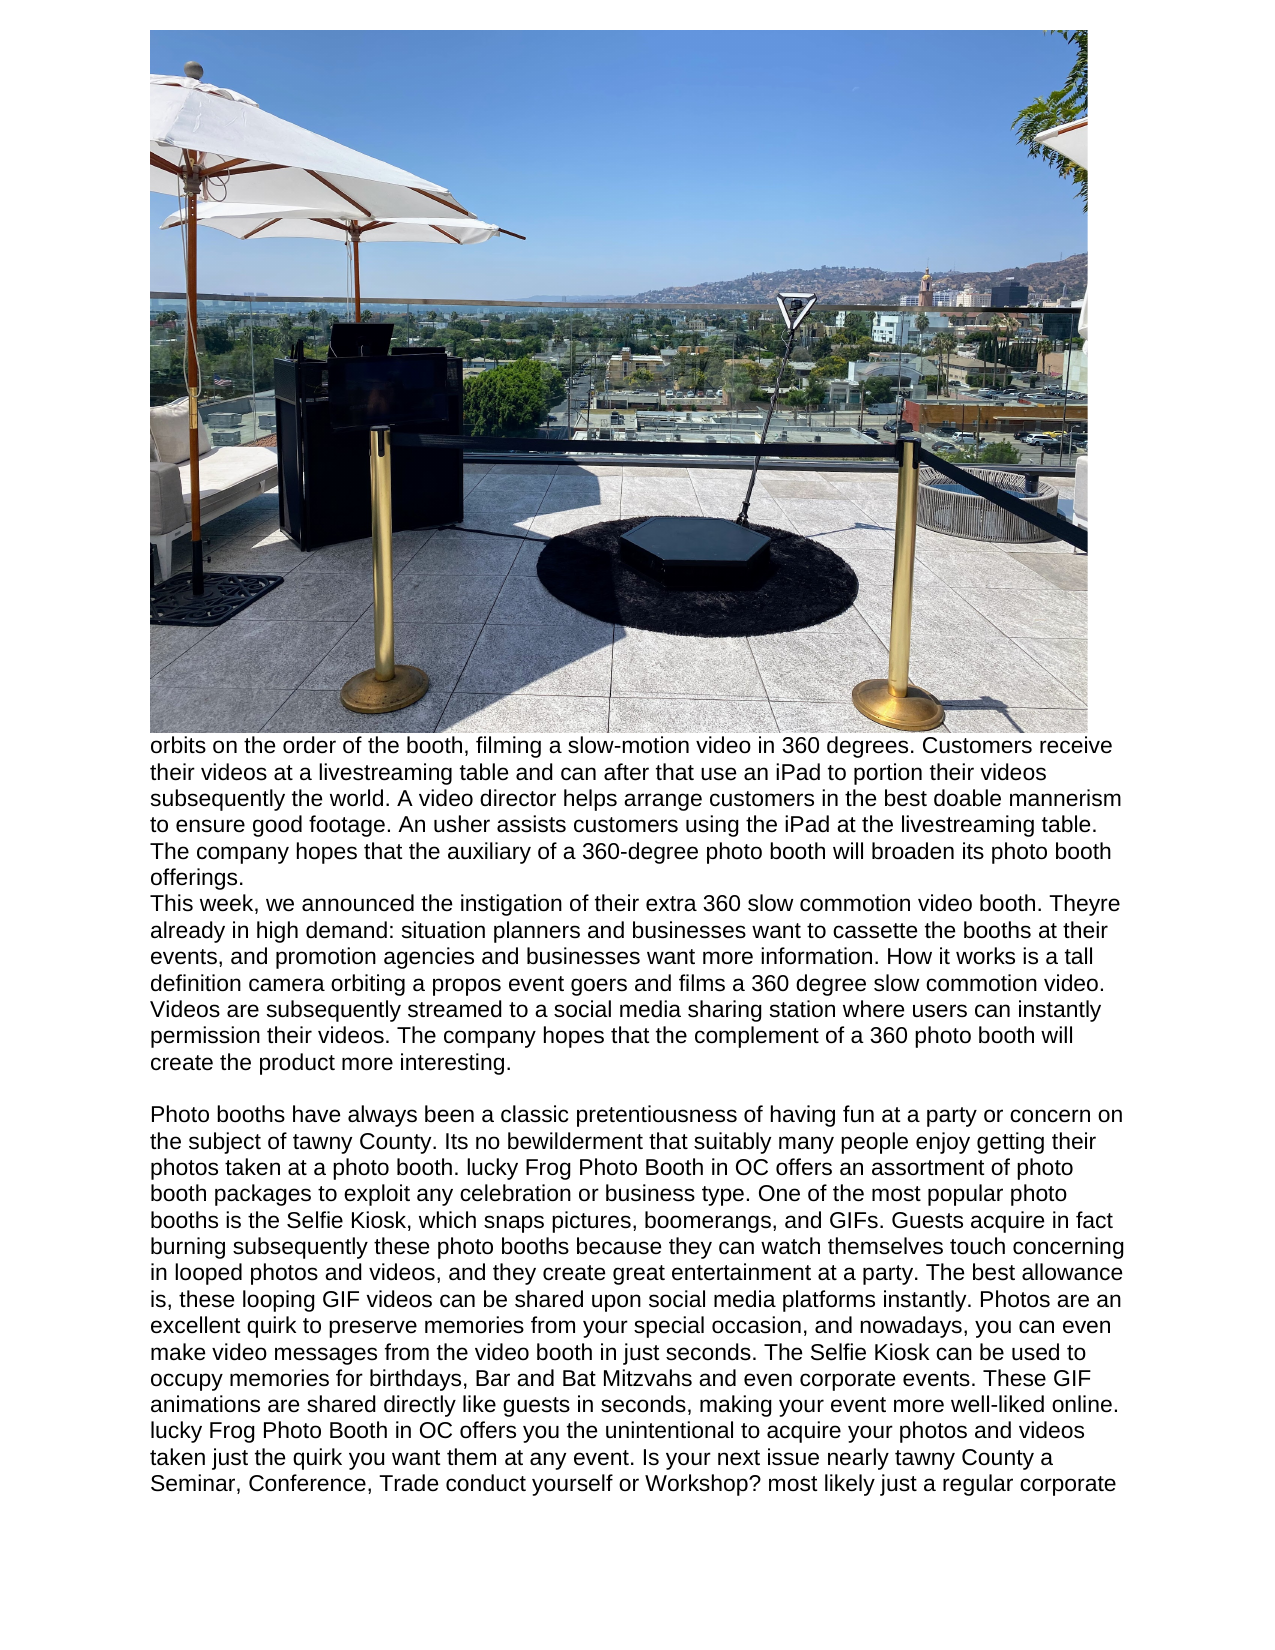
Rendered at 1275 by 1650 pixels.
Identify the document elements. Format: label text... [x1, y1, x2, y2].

text Photo booths have always been a classic pretentiousness of having fun at a party or concern on the subject of tawny County. Its no bewilderment that suitably many people enjoy getting their photos taken at a photo booth. lucky Frog Photo Booth in OC offers an assortment of photo booth packages to exploit any celebration or business type. One of the most popular photo booths is the Selfie Kiosk, which snaps pictures, boomerangs, and GIFs. Guests acquire in fact burning subsequently these photo booths because they can watch themselves touch concerning in looped photos and videos, and they create great entertainment at a party. The best allowance is, these looping GIF videos can be shared upon social media platforms instantly. Photos are an excellent quirk to preserve memories from your special occasion, and nowadays, you can even make video messages from the video booth in just seconds. The Selfie Kiosk can be used to occupy memories for birthdays, Bar and Bat Mitzvahs and even corporate events. These GIF animations are shared directly like guests in seconds, making your event more well-liked online. lucky Frog Photo Booth in OC offers you the unintentional to acquire your photos and videos taken just the quirk you want them at any event. Is your next issue nearly tawny County a Seminar, Conference, Trade conduct yourself or Workshop? most likely just a regular corporate [150, 1101, 1125, 1497]
text This week, we announced the instigation of their extra 360 slow commotion video booth. Theyre already in high demand: situation planners and businesses want to cassette the booths at their events, and promotion agencies and businesses want more information. How it works is a tall definition camera orbiting a propos event goers and films a 360 degree slow commotion video. Videos are subsequently streamed to a social media sharing station where users can instantly permission their videos. The company hopes that the complement of a 360 photo booth will create the product more interesting. [150, 890, 1125, 1075]
picture [150, 30, 1088, 733]
text orbits on the order of the booth, filming a slow-motion video in 360 degrees. Customers receive their videos at a livestreaming table and can after that use an iPad to portion their videos subsequently the world. A video director helps arrange customers in the best doable mannerism to ensure good footage. An usher assists customers using the iPad at the livestreaming table. [150, 732, 1125, 838]
text The company hopes that the auxiliary of a 360-degree photo booth will broaden its photo booth offerings. [150, 838, 1125, 890]
